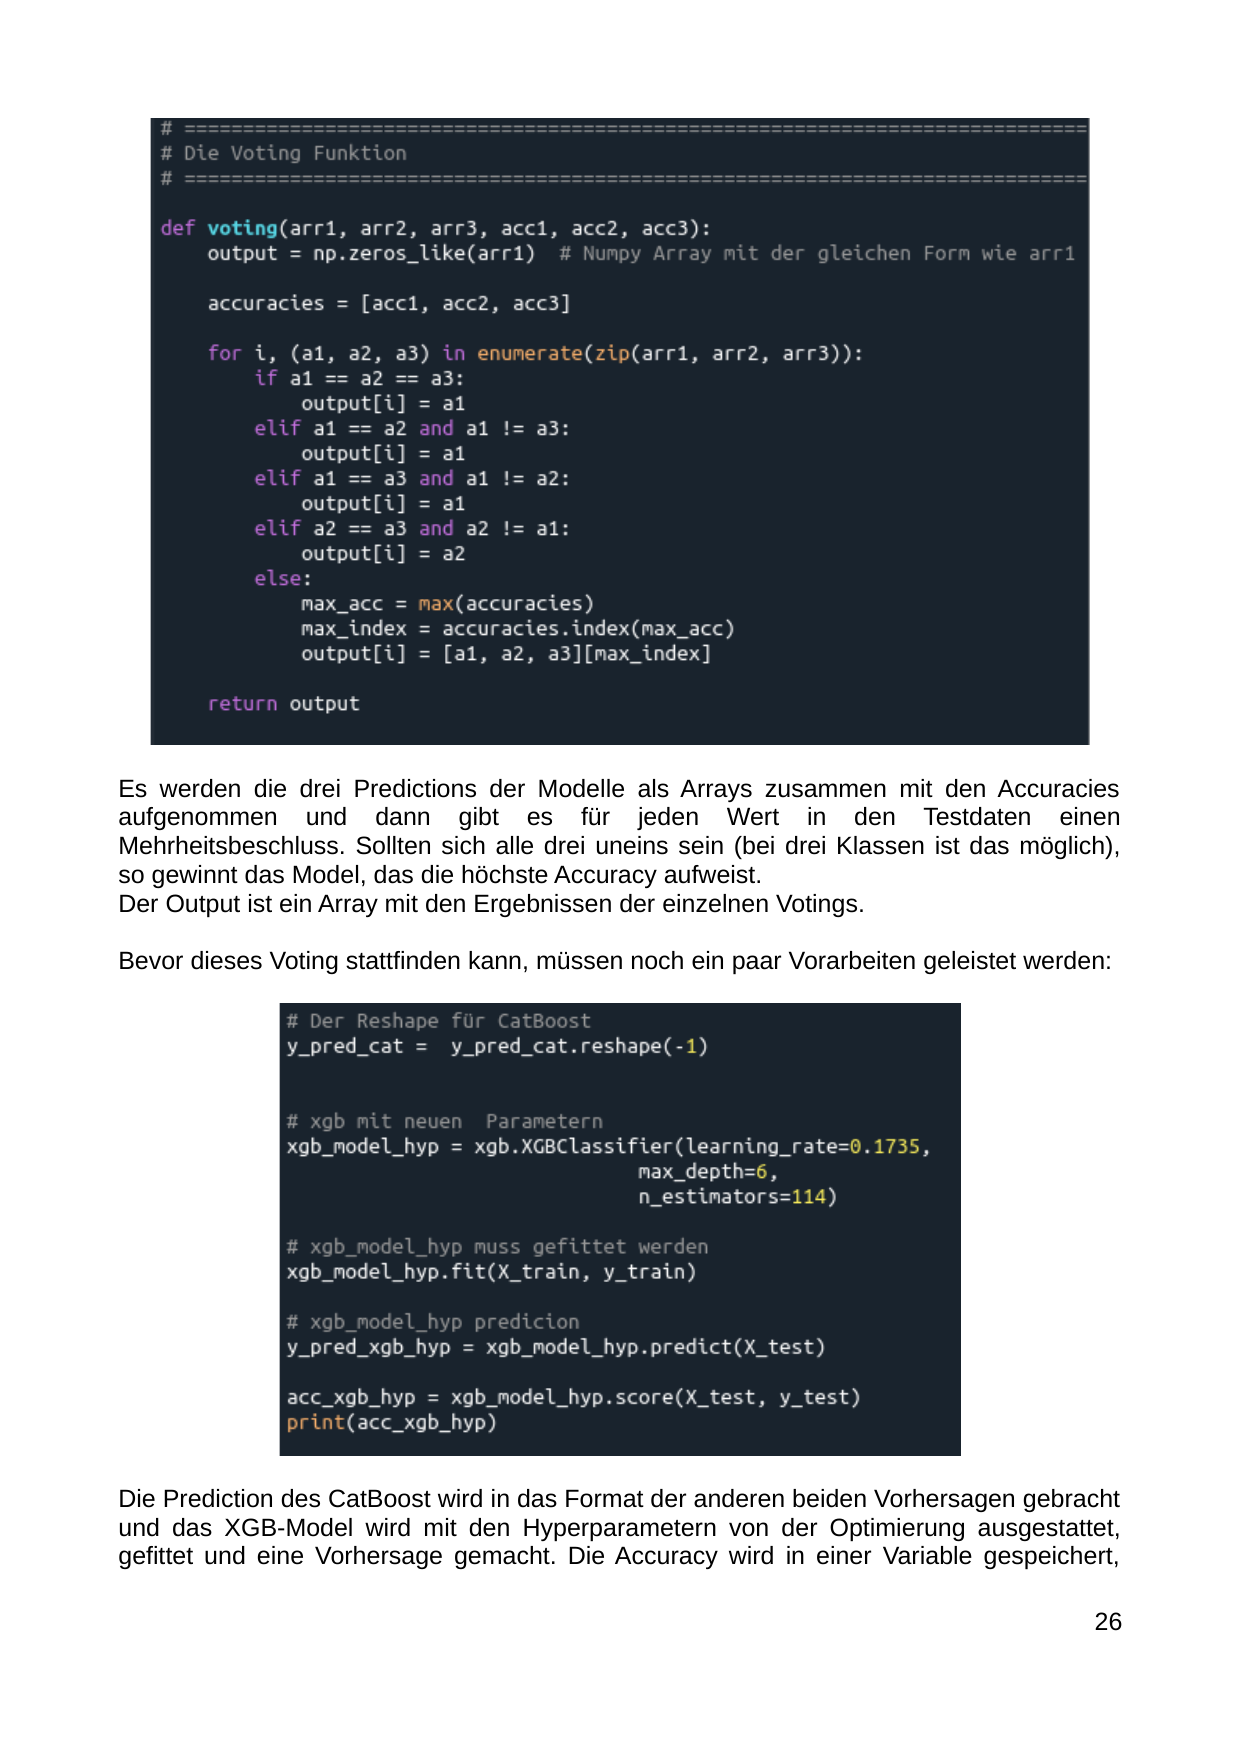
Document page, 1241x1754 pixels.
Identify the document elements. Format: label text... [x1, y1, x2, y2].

picture [279, 1003, 961, 1456]
subtitle Bevor dieses Voting stattfinden kann, müssen noch ein paar Vorarbeiten geleistet werden: [118, 946, 1122, 975]
subtitle Der Output ist ein Array mit den Ergebnissen der einzelnen Votings. [118, 888, 1122, 917]
subtitle Die Prediction des CatBoost wird in das Format der anderen beiden Vorhersagen gebracht und das XGB-Model wird mit den Hyperparametern von der Optimierung ausgestattet, gefittet und eine Vorhersage gemacht. Die Accuracy wird in einer Variable gespeichert, [118, 1484, 1122, 1570]
subtitle Es werden die drei Predictions der Modelle als Arrays zusammen mit den Accuracies aufgenommen und dann gibt es für jeden Wert in den Testdaten einen Mehrheitsbeschluss. Sollten sich alle drei uneins sein (bei drei Klassen ist das möglich), so gewinnt das Model, das die höchste Accuracy aufweist. [118, 773, 1122, 888]
picture [150, 118, 1090, 745]
